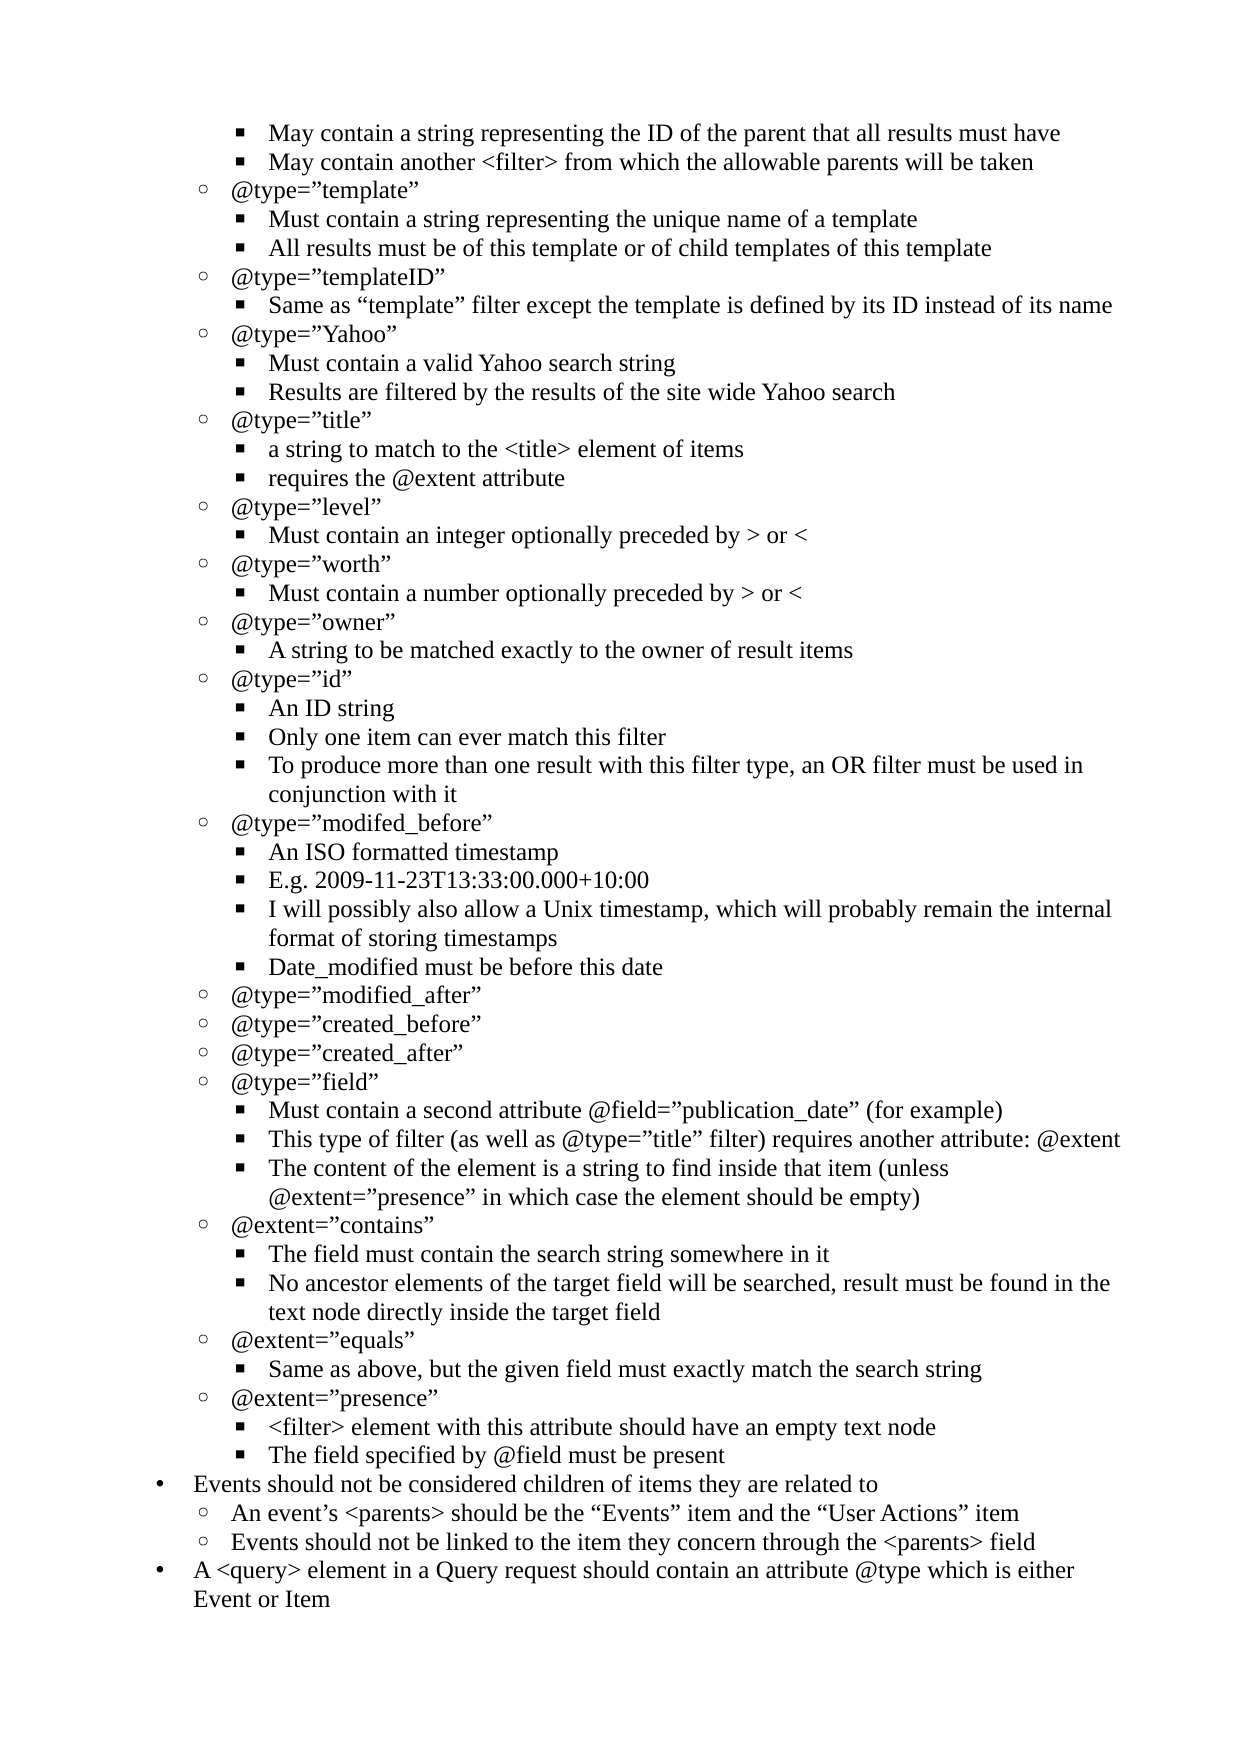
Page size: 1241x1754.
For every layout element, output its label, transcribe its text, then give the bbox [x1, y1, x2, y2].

list <filter> element with this attribute should have an empty text node [231, 1412, 1122, 1441]
list A string to be matched exactly to the owner of result items [231, 636, 1122, 664]
list Same as “template” filter except the template is defined by its ID instead of its name [231, 291, 1122, 319]
list @type=”field” [193, 1067, 1122, 1096]
list I will possibly also allow a Unix timestamp, which will probably remain the internal format of storing timestamps [231, 894, 1122, 952]
list This type of filter (as well as @type=”title” filter) requires another attribute: @extent [231, 1124, 1122, 1153]
list To produce more than one result with this filter type, an OR filter must be used in conjunction with it [231, 751, 1122, 808]
list a string to match to the <title> element of items [231, 434, 1122, 463]
list Only one item can ever match this filter [231, 722, 1122, 751]
list @extent=”presence” [193, 1383, 1122, 1412]
list @type=”modified_after” [193, 981, 1122, 1009]
list Results are filtered by the results of the site wide Yahoo search [231, 377, 1122, 406]
list The field must contain the search string somewhere in it [231, 1239, 1122, 1268]
list @type=”created_before” [193, 1009, 1122, 1038]
list An ISO formatted timestamp [231, 837, 1122, 866]
list Must contain an integer optionally preceded by > or < [231, 521, 1122, 549]
list May contain a string representing the ID of the parent that all results must have [231, 118, 1122, 147]
list @type=”templateID” [193, 262, 1122, 291]
list An event’s <parents> should be the “Events” item and the “User Actions” item [193, 1498, 1122, 1527]
list Events should not be considered children of items they are related to [156, 1469, 1122, 1498]
list Must contain a string representing the unique name of a template [231, 204, 1122, 233]
list @type=”worth” [193, 549, 1122, 578]
list All results must be of this template or of child templates of this template [231, 233, 1122, 262]
list No ancestor elements of the target field will be searched, result must be found in the text node directly inside the target field [231, 1268, 1122, 1326]
list The field specified by @field must be present [231, 1441, 1122, 1469]
list Events should not be linked to the item they concern through the <parents> field [193, 1527, 1122, 1556]
list Must contain a second attribute @field=”publication_date” (for example) [231, 1096, 1122, 1124]
list @type=”id” [193, 664, 1122, 693]
list @extent=”contains” [193, 1211, 1122, 1239]
list Date_modified must be before this date [231, 952, 1122, 981]
list @extent=”equals” [193, 1326, 1122, 1354]
list @type=”template” [193, 176, 1122, 204]
list @type=”modifed_before” [193, 808, 1122, 837]
list @type=”level” [193, 492, 1122, 521]
list The content of the element is a string to find inside that item (unless @extent=”presence” in which case the element should be empty) [231, 1153, 1122, 1211]
list Must contain a number optionally preceded by > or < [231, 578, 1122, 607]
list Must contain a valid Yahoo search string [231, 348, 1122, 377]
list @type=”Yahoo” [193, 319, 1122, 348]
list E.g. 2009-11-23T13:33:00.000+10:00 [231, 866, 1122, 894]
list A <query> element in a Query request should contain an attribute @type which is either Event or Item [156, 1556, 1122, 1613]
list @type=”title” [193, 406, 1122, 434]
list Same as above, but the given field must exactly match the search string [231, 1354, 1122, 1383]
list requires the @extent attribute [231, 463, 1122, 492]
list May contain another <filter> from which the allowable parents will be taken [231, 147, 1122, 176]
list @type=”owner” [193, 607, 1122, 636]
list @type=”created_after” [193, 1038, 1122, 1067]
list An ID string [231, 693, 1122, 722]
